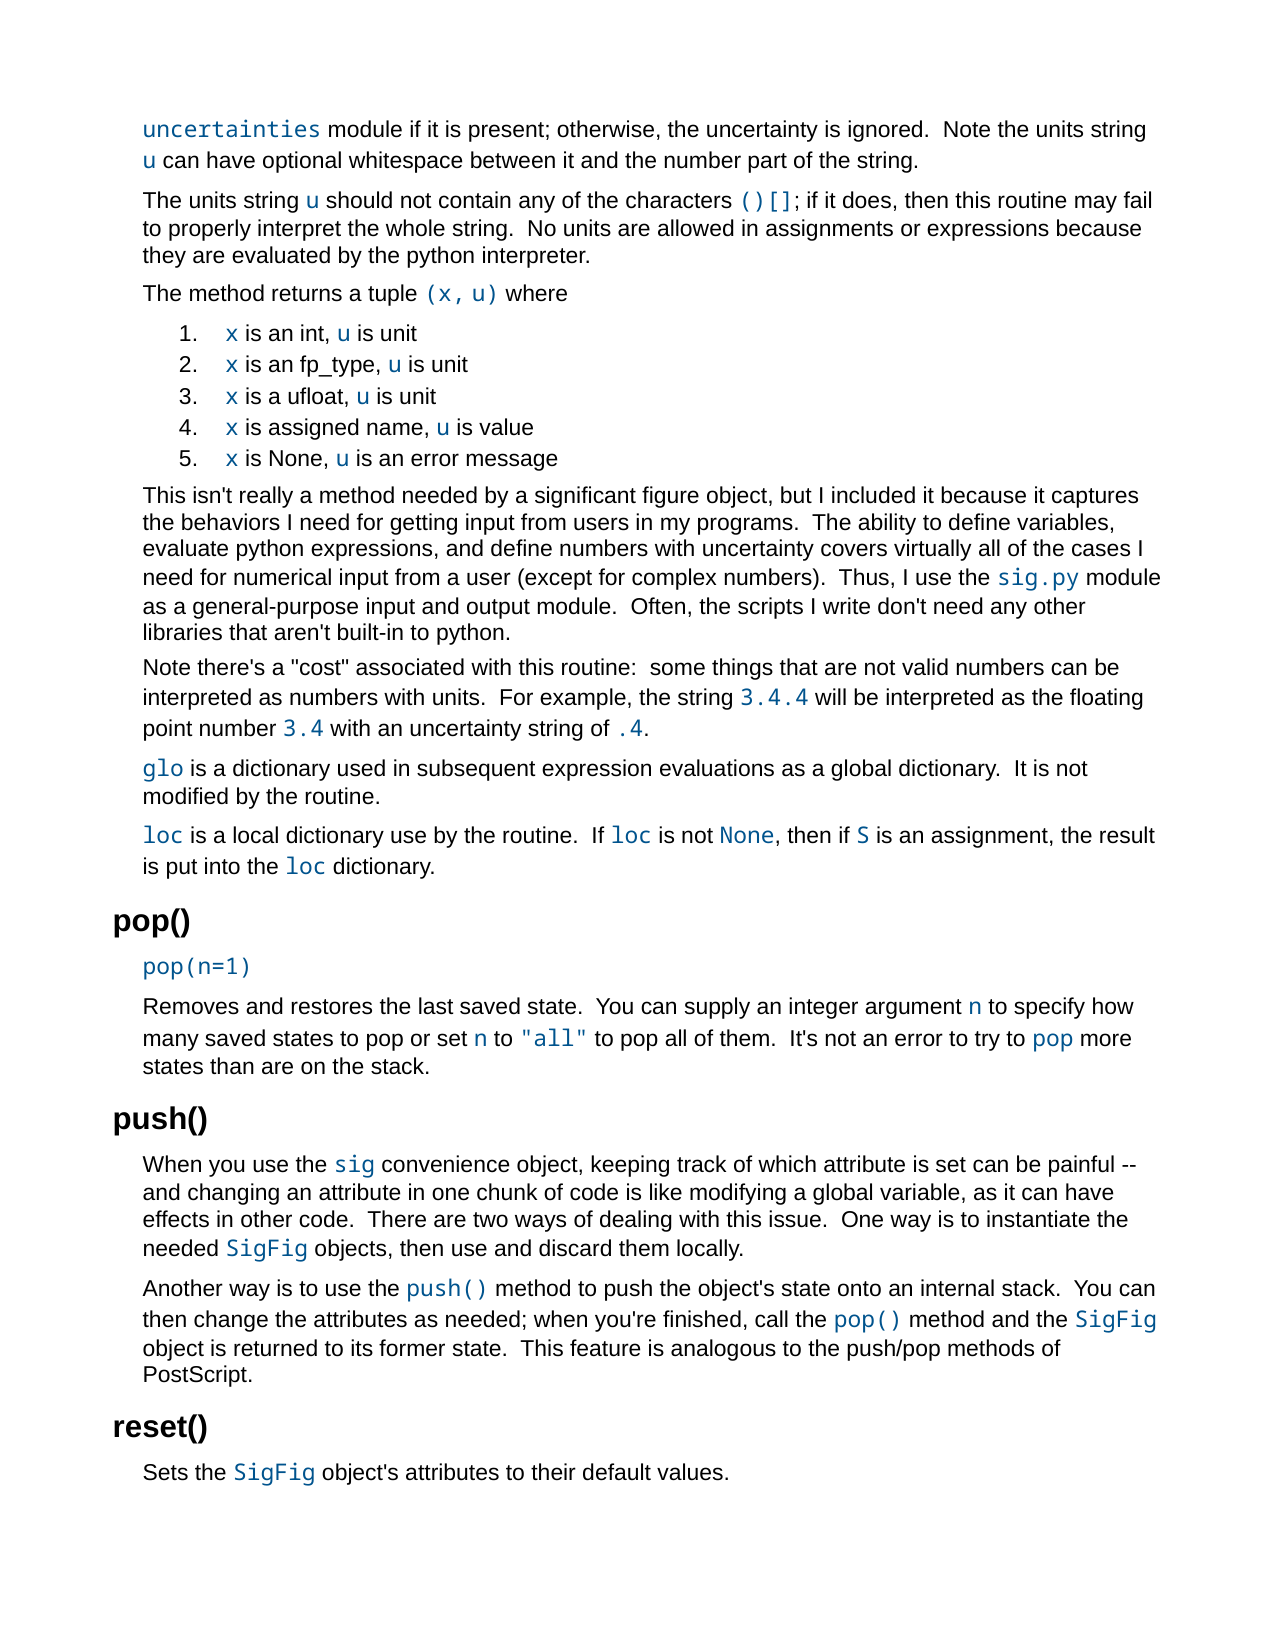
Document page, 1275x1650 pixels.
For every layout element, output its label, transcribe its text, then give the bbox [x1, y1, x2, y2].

text When you use the sig convenience object, keeping track of which attribute is set can be painful -- and changing an attribute in one chunk of code is like modifying a global variable, as it can have effects in other code. There are two ways of dealing with this issue. One way is to instantiate the needed SigFig objects, then use and discard them locally. [142, 1148, 1162, 1263]
text The units string u should not contain any of the characters ()[]; if it does, then this routine may fail to properly interpret the whole string. No units are allowed in assignments or expressions because they are evaluated by the python interpreter. [142, 184, 1162, 268]
text glo is a dictionary used in subsequent expression evaluations as a global dictionary. It is not modified by the routine. [142, 752, 1162, 810]
text uncertainties module if it is present; otherwise, the uncertainty is ignored. Note the units string u can have optional whitespace between it and the number part of the string. [142, 112, 1162, 175]
text Removes and restores the last saved state. You can supply an integer argument n to specify how many saved states to pop or set n to "all" to pop all of them. It's not an error to try to pop more states than are on the stack. [142, 990, 1162, 1079]
subtitle pop() [112, 902, 1162, 938]
list x is None, u is an error message [172, 442, 1162, 473]
text Another way is to use the push() method to push the object's state onto an internal stack. You can then change the attributes as needed; when you're finished, call the pop() method and the SigFig object is returned to its former state. This feature is analogous to the push/pop methods of PostScript. [142, 1272, 1162, 1387]
text pop(n=1) [142, 950, 1162, 981]
text The method returns a tuple (x, u) where [142, 277, 1162, 308]
list x is assigned name, u is value [172, 411, 1162, 442]
list x is an fp_type, u is unit [172, 348, 1162, 379]
text loc is a local dictionary use by the routine. If loc is not None, then if S is an assignment, the result is put into the loc dictionary. [142, 819, 1162, 881]
text This isn't really a method needed by a significant figure object, but I included it because it captures the behaviors I need for getting input from users in my programs. The ability to define variables, evaluate python expressions, and define numbers with uncertainty covers virtually all of the cases I need for numerical input from a user (except for complex numbers). Thus, I use the sig.py module as a general-purpose input and output module. Often, the scripts I write don't need any other libraries that aren't built-in to python. [142, 482, 1162, 645]
subtitle push() [112, 1100, 1162, 1136]
list x is a ufloat, u is unit [172, 379, 1162, 411]
text Note there's a "cost" associated with this routine: some things that are not valid numbers can be interpreted as numbers with units. For example, the string 3.4.4 will be interpreted as the floating point number 3.4 with an uncertainty string of .4. [142, 654, 1162, 743]
subtitle reset() [112, 1408, 1162, 1444]
text Sets the SigFig object's attributes to their default values. [142, 1456, 1162, 1487]
list x is an int, u is unit [172, 317, 1162, 348]
